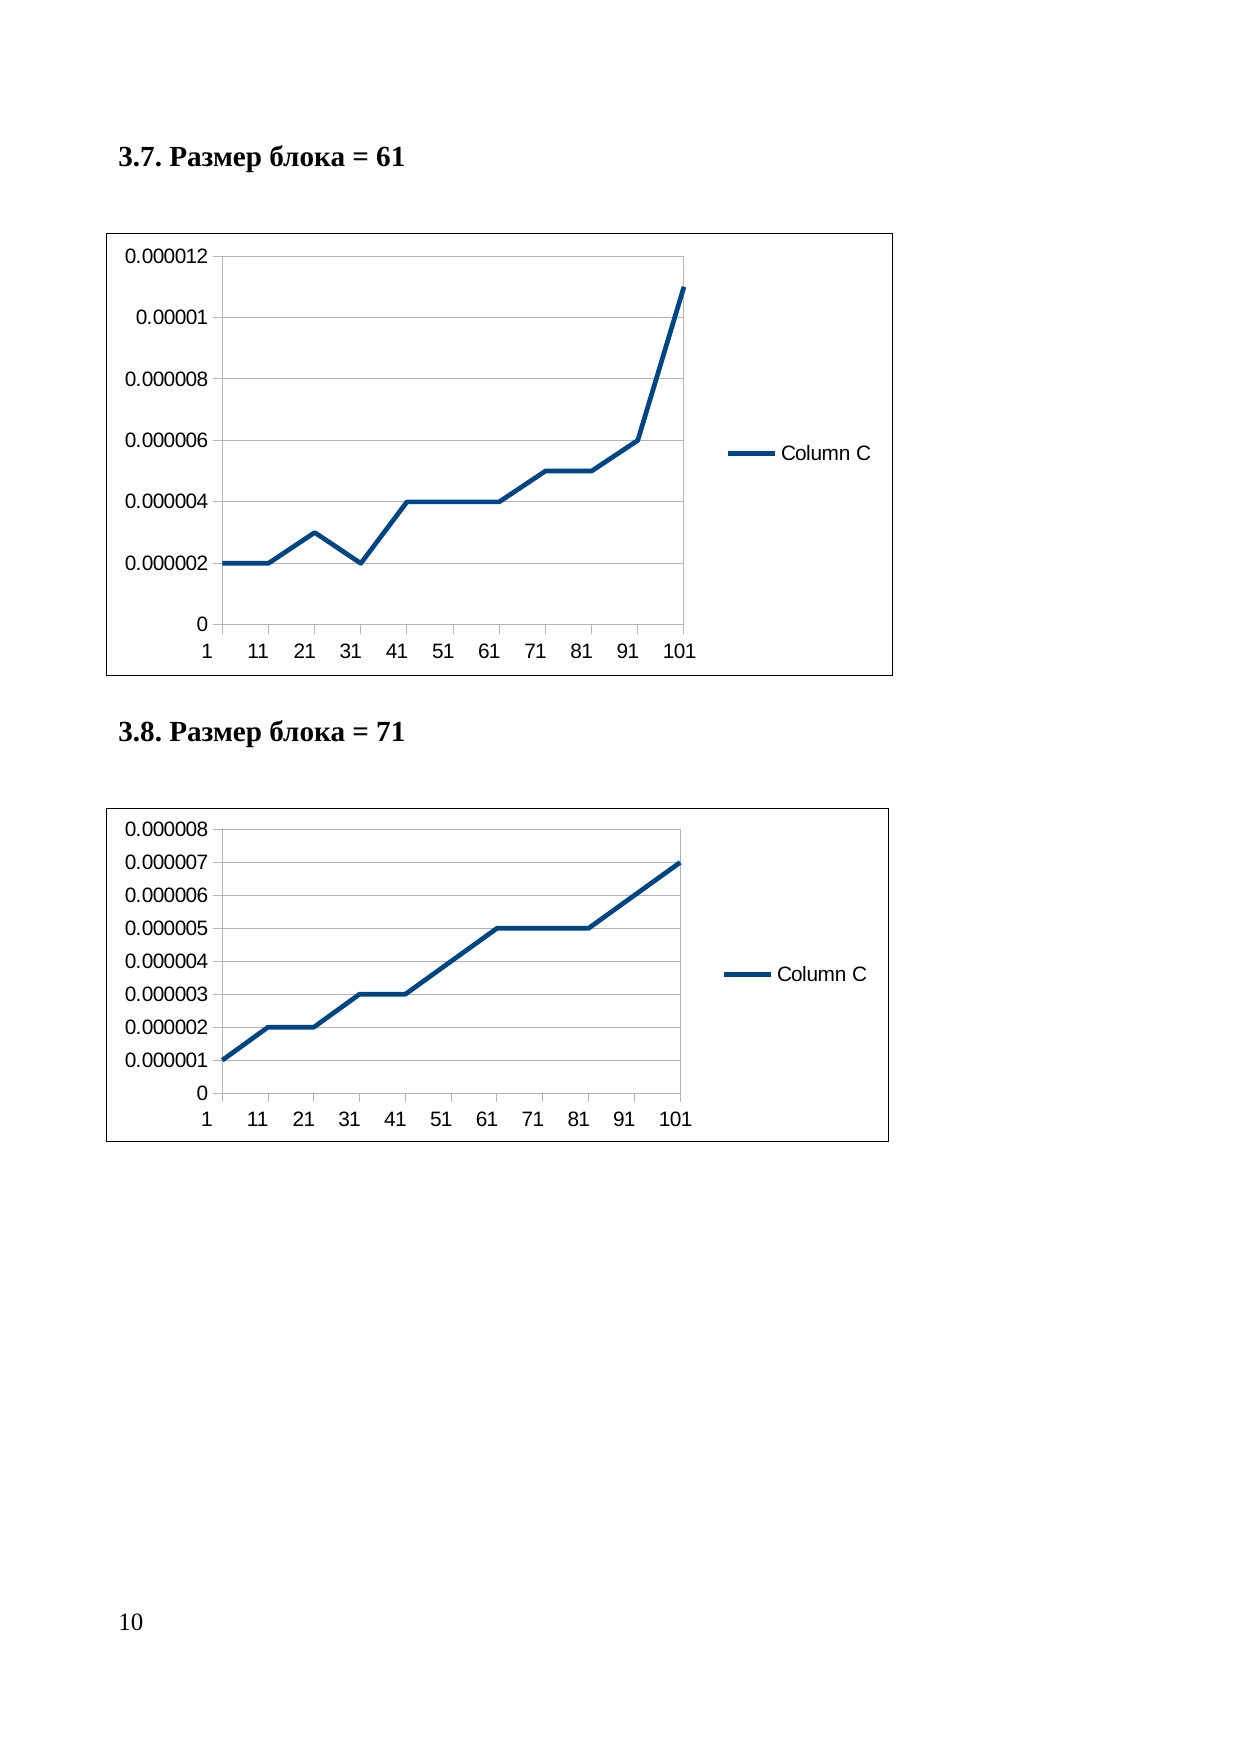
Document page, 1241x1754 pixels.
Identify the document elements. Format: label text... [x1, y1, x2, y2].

subtitle Размер блока = 71 [118, 714, 1122, 748]
subtitle Размер блока = 61 [118, 139, 1122, 172]
